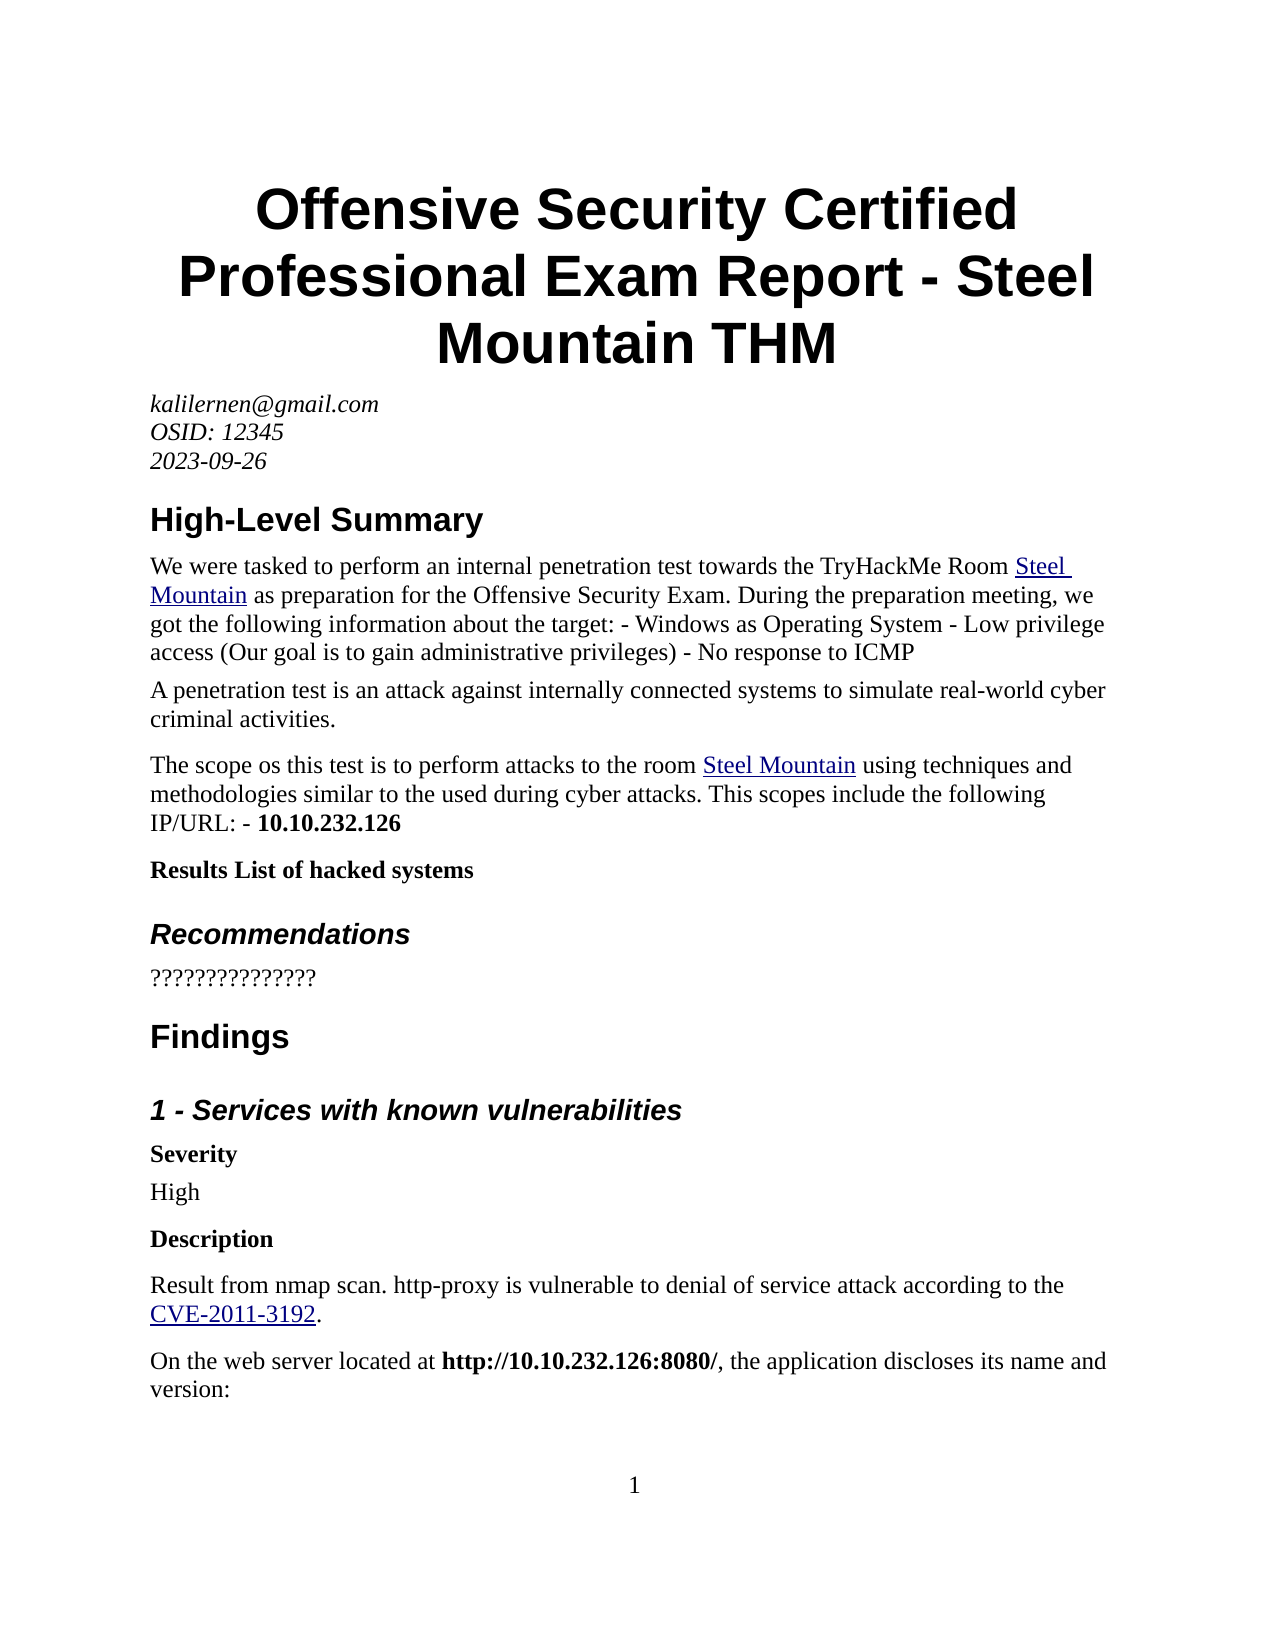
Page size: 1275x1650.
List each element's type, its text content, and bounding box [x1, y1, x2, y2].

text 2023-09-26 [150, 446, 1125, 475]
text Description [150, 1224, 1125, 1252]
text High [150, 1177, 1125, 1206]
text Severity [150, 1139, 1125, 1168]
text Results List of hacked systems [150, 855, 1125, 883]
text kalilernen@gmail.com [150, 389, 1125, 417]
text The scope os this test is to perform attacks to the room Steel Mountain using techniques and methodologies similar to the used during cyber attacks. This scopes include the following IP/URL: - 10.10.232.126 [150, 751, 1125, 837]
subtitle Recommendations [150, 917, 1125, 951]
subtitle 1 - Services with known vulnerabilities [150, 1093, 1125, 1127]
subtitle Findings [150, 1017, 1125, 1056]
title Offensive Security Certified Professional Exam Report - Steel Mountain THM [150, 175, 1125, 376]
text We were tasked to perform an internal penetration test towards the TryHackMe Room Steel Mountain as preparation for the Offensive Security Exam. During the preparation meeting, we got the following information about the target: - Windows as Operating System - Low privilege access (Our goal is to gain administrative privileges) - No response to ICMP [150, 551, 1125, 666]
text A penetration test is an attack against internally connected systems to simulate real-world cyber criminal activities. [150, 675, 1125, 733]
text On the web server located at http://10.10.232.126:8080/, the application discloses its name and version: [150, 1346, 1125, 1403]
text Result from nmap scan. http-proxy is vulnerable to denial of service attack according to the CVE-2011-3192. [150, 1270, 1125, 1328]
text OSID: 12345 [150, 417, 1125, 446]
subtitle High-Level Summary [150, 500, 1125, 539]
text ??????????????? [150, 963, 1125, 992]
